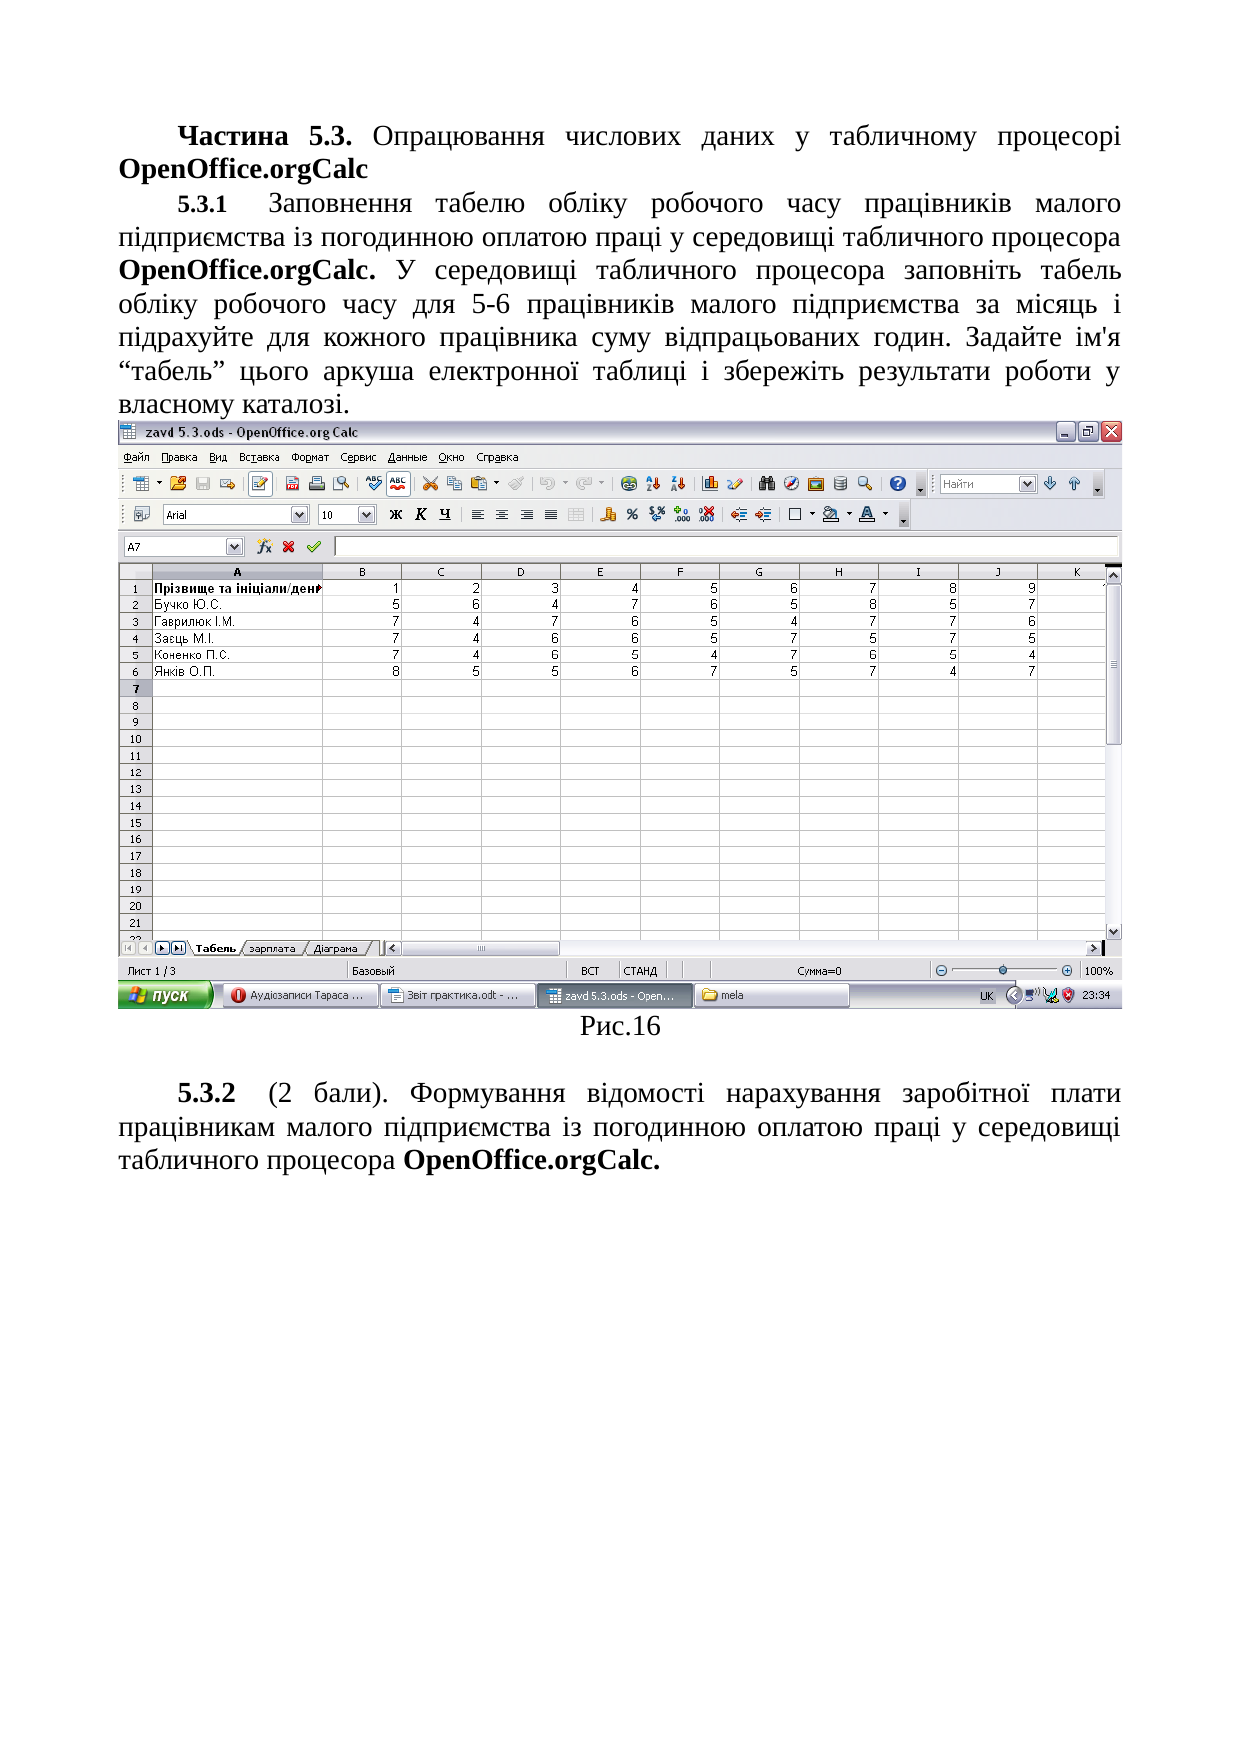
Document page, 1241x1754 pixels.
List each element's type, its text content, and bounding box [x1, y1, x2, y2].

list (2 бали). Формування відомості нарахування заробітної плати працівникам малого підприємства із погодинною оплатою праці у середовищі табличного процесора OpenOffice.orgCalc. [118, 1075, 1122, 1176]
picture [118, 420, 1123, 1009]
list Заповнення табелю обліку робочого часу працівників малого підприємства із погодинною оплатою праці у середовищі табличного процесора OpenOffice.orgCalc. У середовищі табличного процесора заповніть табель обліку робочого часу для 5-6 працівників малого підприємства за місяць і підрахуйте для кожного працівника суму відпрацьованих годин. Задайте ім'я “табель” цього аркуша електронної таблиці і збережіть результати роботи у власному каталозі. [118, 185, 1122, 420]
text Рис.16 [118, 1009, 1122, 1042]
text Частина 5.3. Опрацювання числових даних у табличному процесорі OpenOffice.orgCalc [118, 118, 1122, 185]
